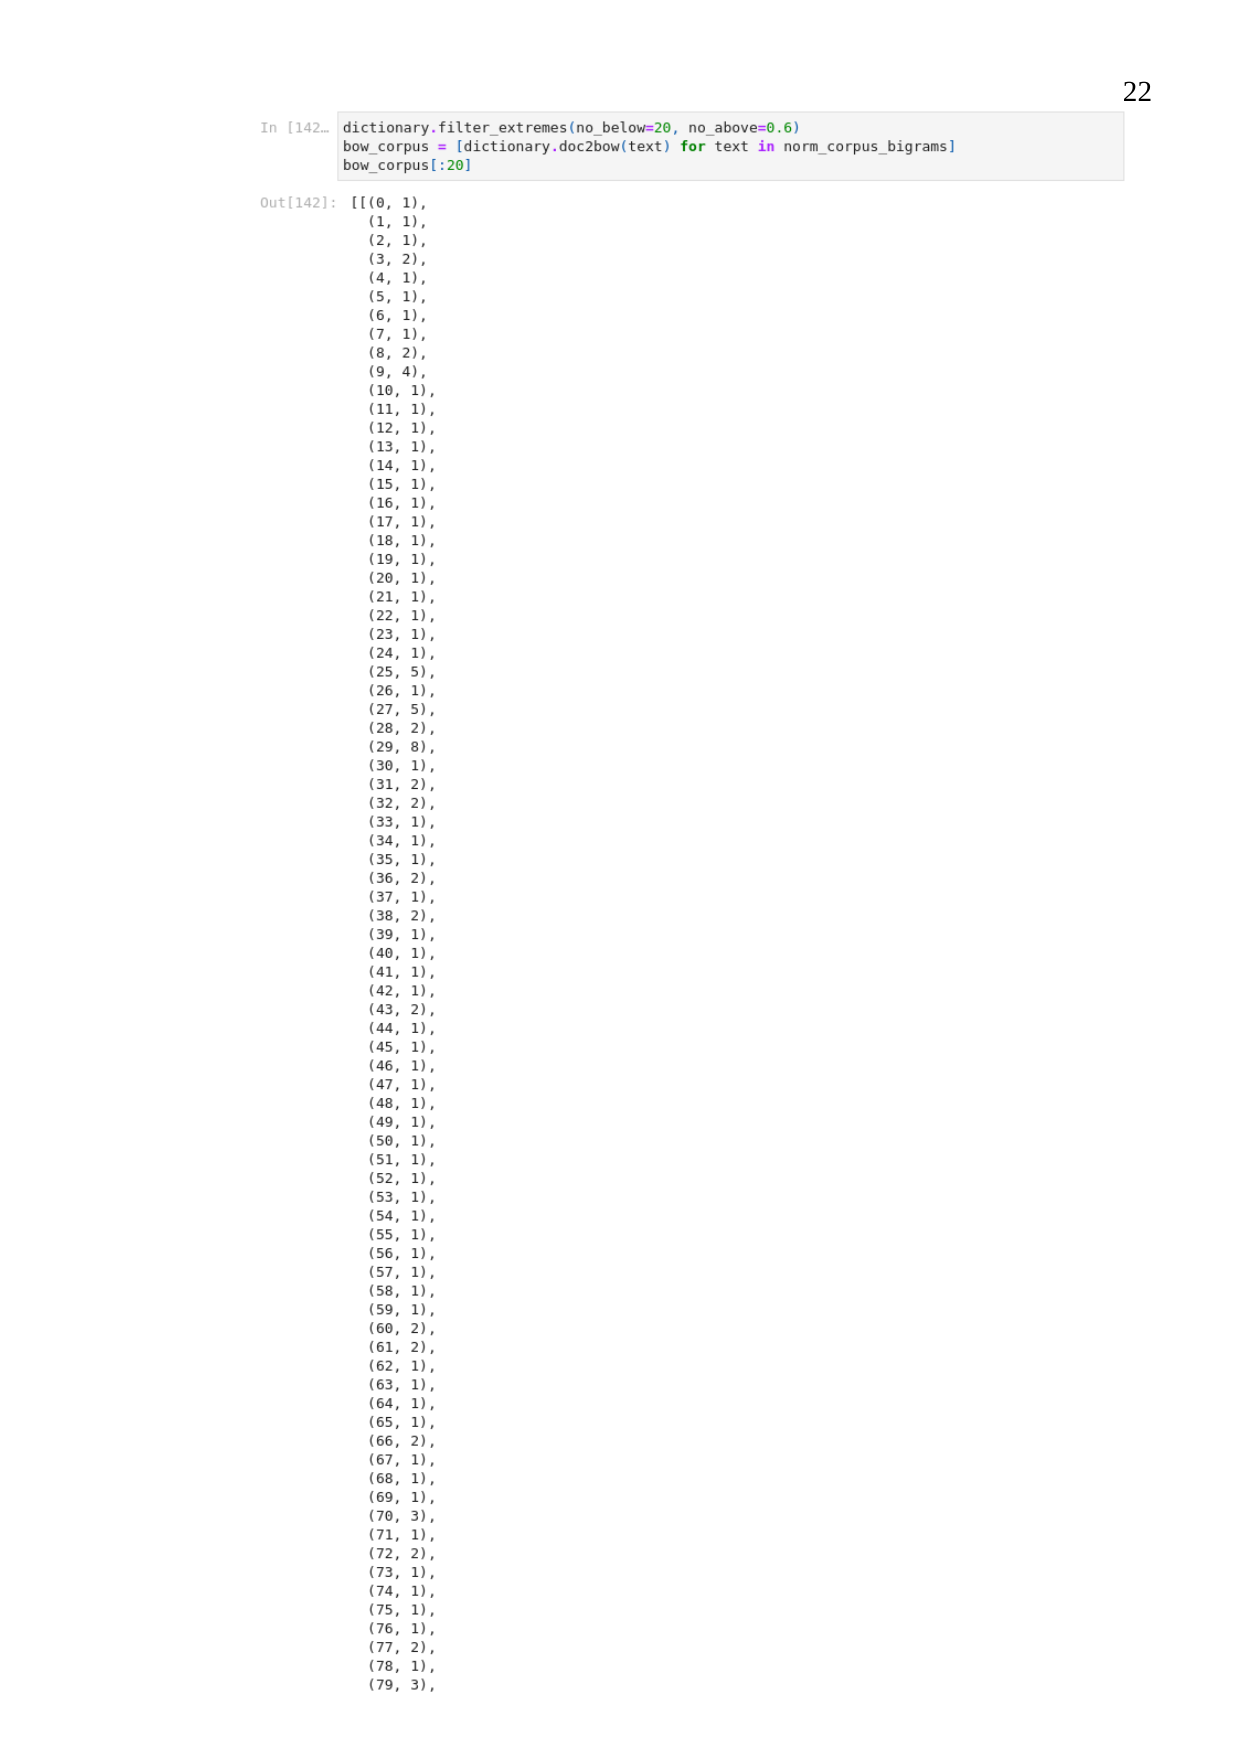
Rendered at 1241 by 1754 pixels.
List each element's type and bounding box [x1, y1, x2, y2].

picture [248, 106, 1130, 1694]
